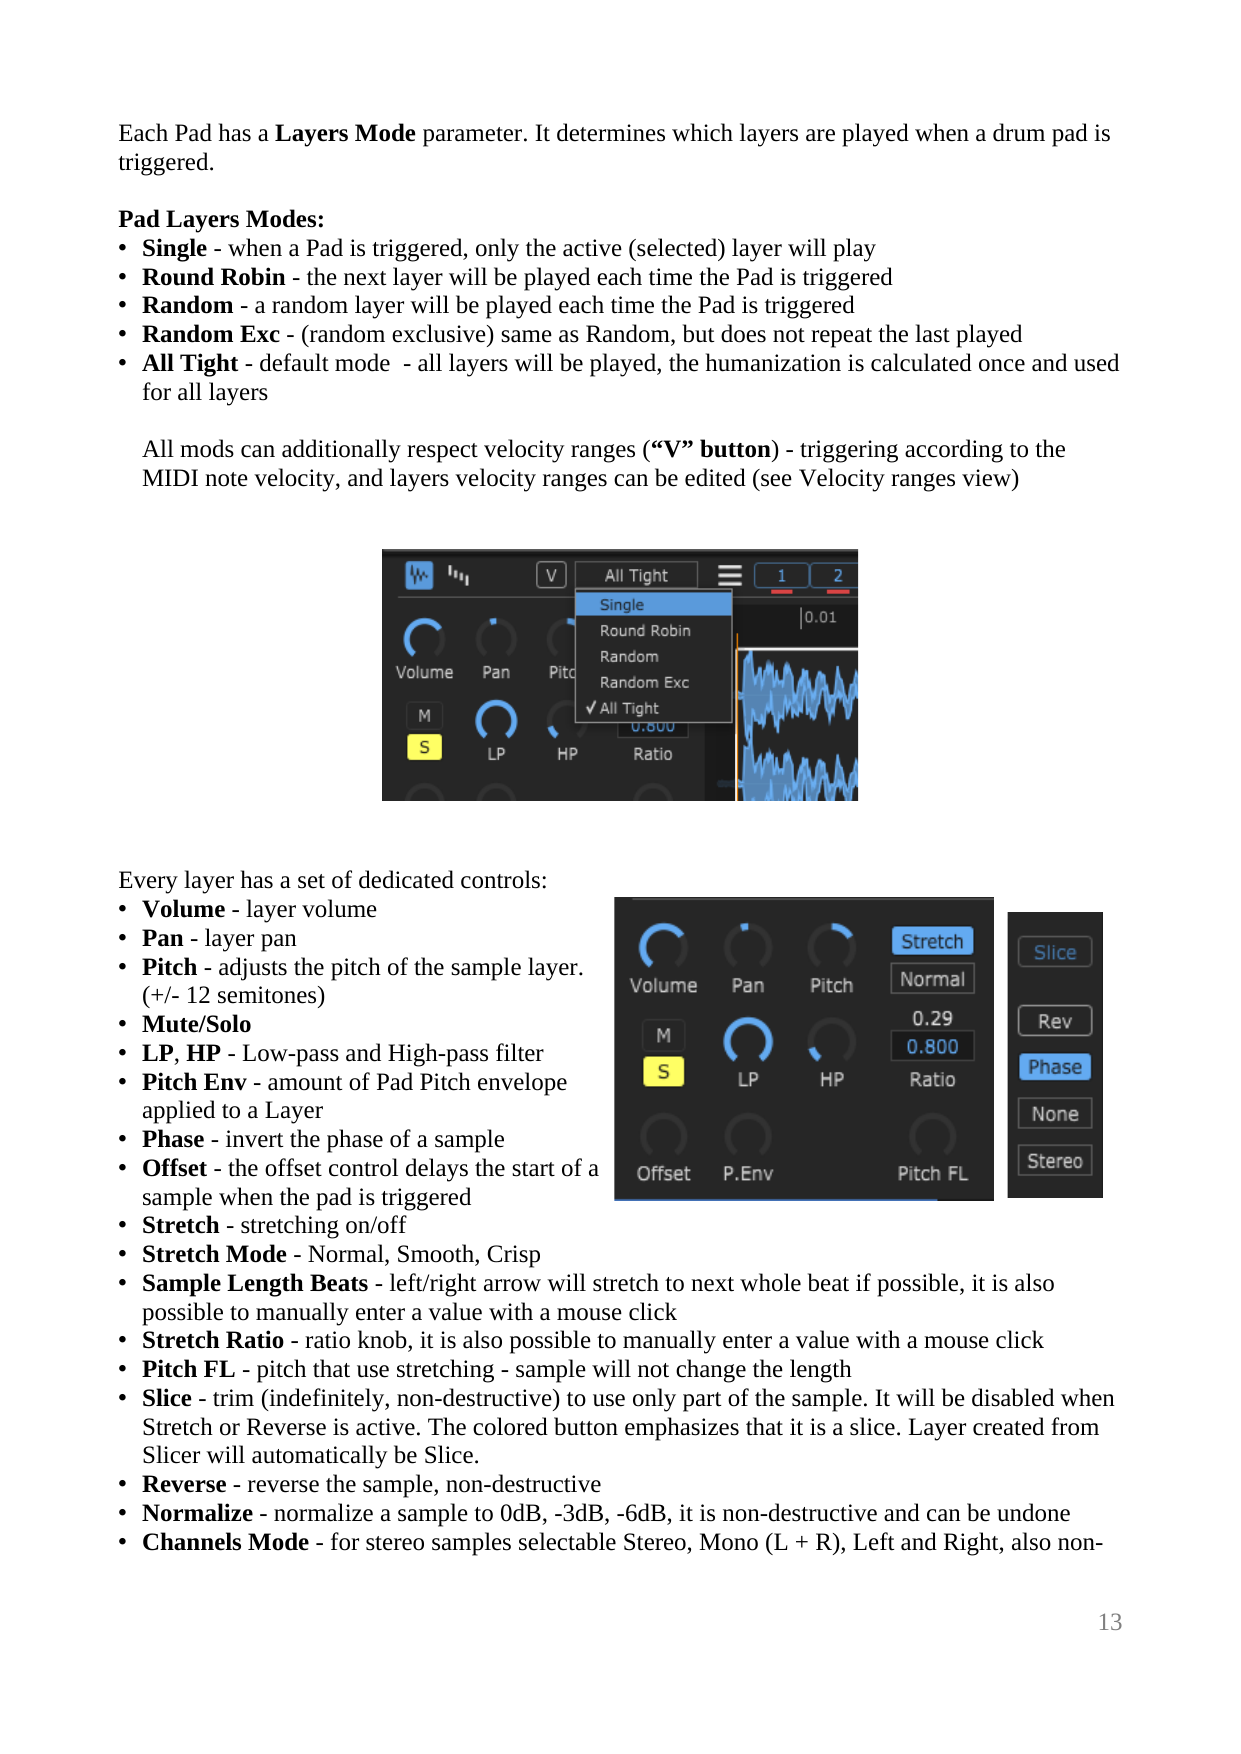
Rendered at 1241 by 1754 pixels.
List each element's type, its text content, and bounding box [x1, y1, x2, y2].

list [1103, 1009, 1122, 1038]
list [994, 923, 1007, 952]
list Channels Mode - for stereo samples selectable Stereo, Mono (L + R), Left and Right, also non- [118, 1527, 1122, 1556]
text Every layer has a set of dedicated controls: [118, 866, 1122, 894]
list Mute/Solo [118, 1009, 614, 1038]
list Random - a random layer will be played each time the Pad is triggered [118, 291, 1122, 319]
list Slice - trim (indefinitely, non-destructive) to use only part of the sample. It will be disabled when Stretch or Reverse is active. The colored button emphasizes that it is a slice. Layer created from Slicer will automatically be Slice. [118, 1383, 1122, 1469]
picture [382, 549, 859, 801]
list Stretch - stretching on/off [118, 1211, 1122, 1239]
picture [1007, 912, 1103, 1198]
list All Tight - default mode - all layers will be played, the humanization is calculated once and used for all layers [118, 348, 1122, 406]
picture [614, 897, 994, 1201]
list Volume - layer volume [118, 894, 1122, 923]
list Pitch FL - pitch that use stretching - sample will not change the length [118, 1354, 1122, 1383]
list Random Exc - (random exclusive) same as Random, but does not repeat the last played [118, 319, 1122, 348]
list Reverse - reverse the sample, non-destructive [118, 1469, 1122, 1498]
list LP, HP - Low-pass and High-pass filter [118, 1038, 614, 1067]
text Pad Layers Modes: [118, 204, 1122, 233]
list Stretch Mode - Normal, Smooth, Crisp [118, 1239, 1122, 1268]
list Pitch Env - amount of Pad Pitch envelope applied to a Layer [118, 1067, 614, 1124]
list Pan - layer pan [118, 923, 614, 952]
list [994, 1009, 1007, 1038]
list Pitch - adjusts the pitch of the sample layer. (+/- 12 semitones) [118, 952, 614, 1009]
list All mods can additionally respect velocity ranges (“V” button) - triggering according to the MIDI note velocity, and layers velocity ranges can be edited (see Velocity ranges view) [118, 434, 1122, 492]
list Single - when a Pad is triggered, only the active (selected) layer will play [118, 233, 1122, 262]
list Stretch Ratio - ratio knob, it is also possible to manually enter a value with a mouse click [118, 1326, 1122, 1354]
text Each Pad has a Layers Mode parameter. It determines which layers are played when a drum pad is triggered. [118, 118, 1122, 176]
list [1103, 923, 1122, 952]
list Offset - the offset control delays the start of a sample when the pad is triggered [118, 1153, 1122, 1211]
list Normalize - normalize a sample to 0dB, -3dB, -6dB, it is non-destructive and can be undone [118, 1498, 1122, 1527]
list Round Robin - the next layer will be played each time the Pad is triggered [118, 262, 1122, 291]
list Sample Length Beats - left/right arrow will stretch to next whole beat if possible, it is also possible to manually enter a value with a mouse click [118, 1268, 1122, 1326]
list Phase - invert the phase of a sample [118, 1124, 614, 1153]
